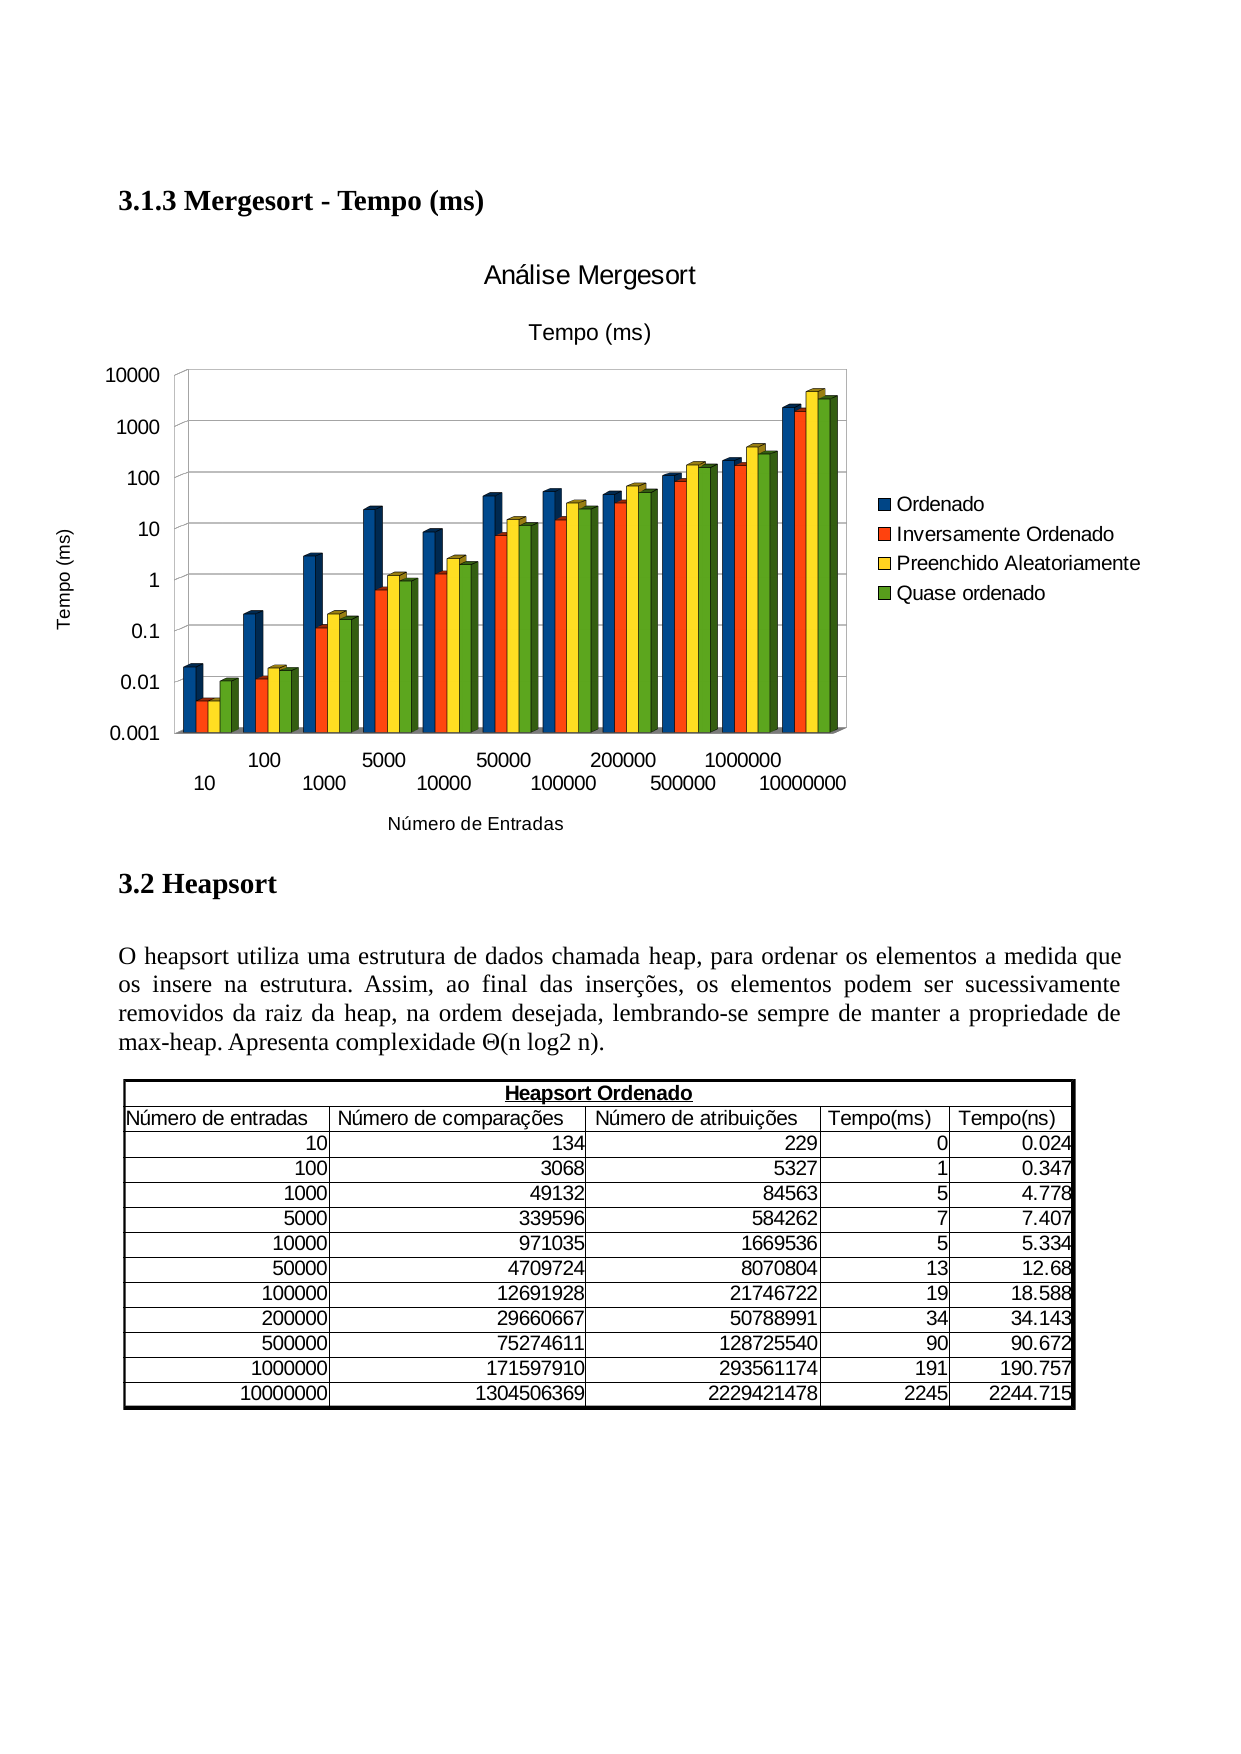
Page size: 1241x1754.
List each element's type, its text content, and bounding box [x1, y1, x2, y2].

text O heapsort utiliza uma estrutura de dados chamada heap, para ordenar os elementos a medida que os insere na estrutura. Assim, ao final das inserções, os elementos podem ser sucessivamente removidos da raiz da heap, na ordem desejada, lembrando-se sempre de manter a propriedade de max-heap. Apresenta complexidade Θ(n log2 n). [118, 941, 1122, 1056]
subtitle 3.2 Heapsort [118, 866, 1122, 899]
subtitle 3.1.3 Mergesort - Tempo (ms) [118, 183, 1122, 217]
